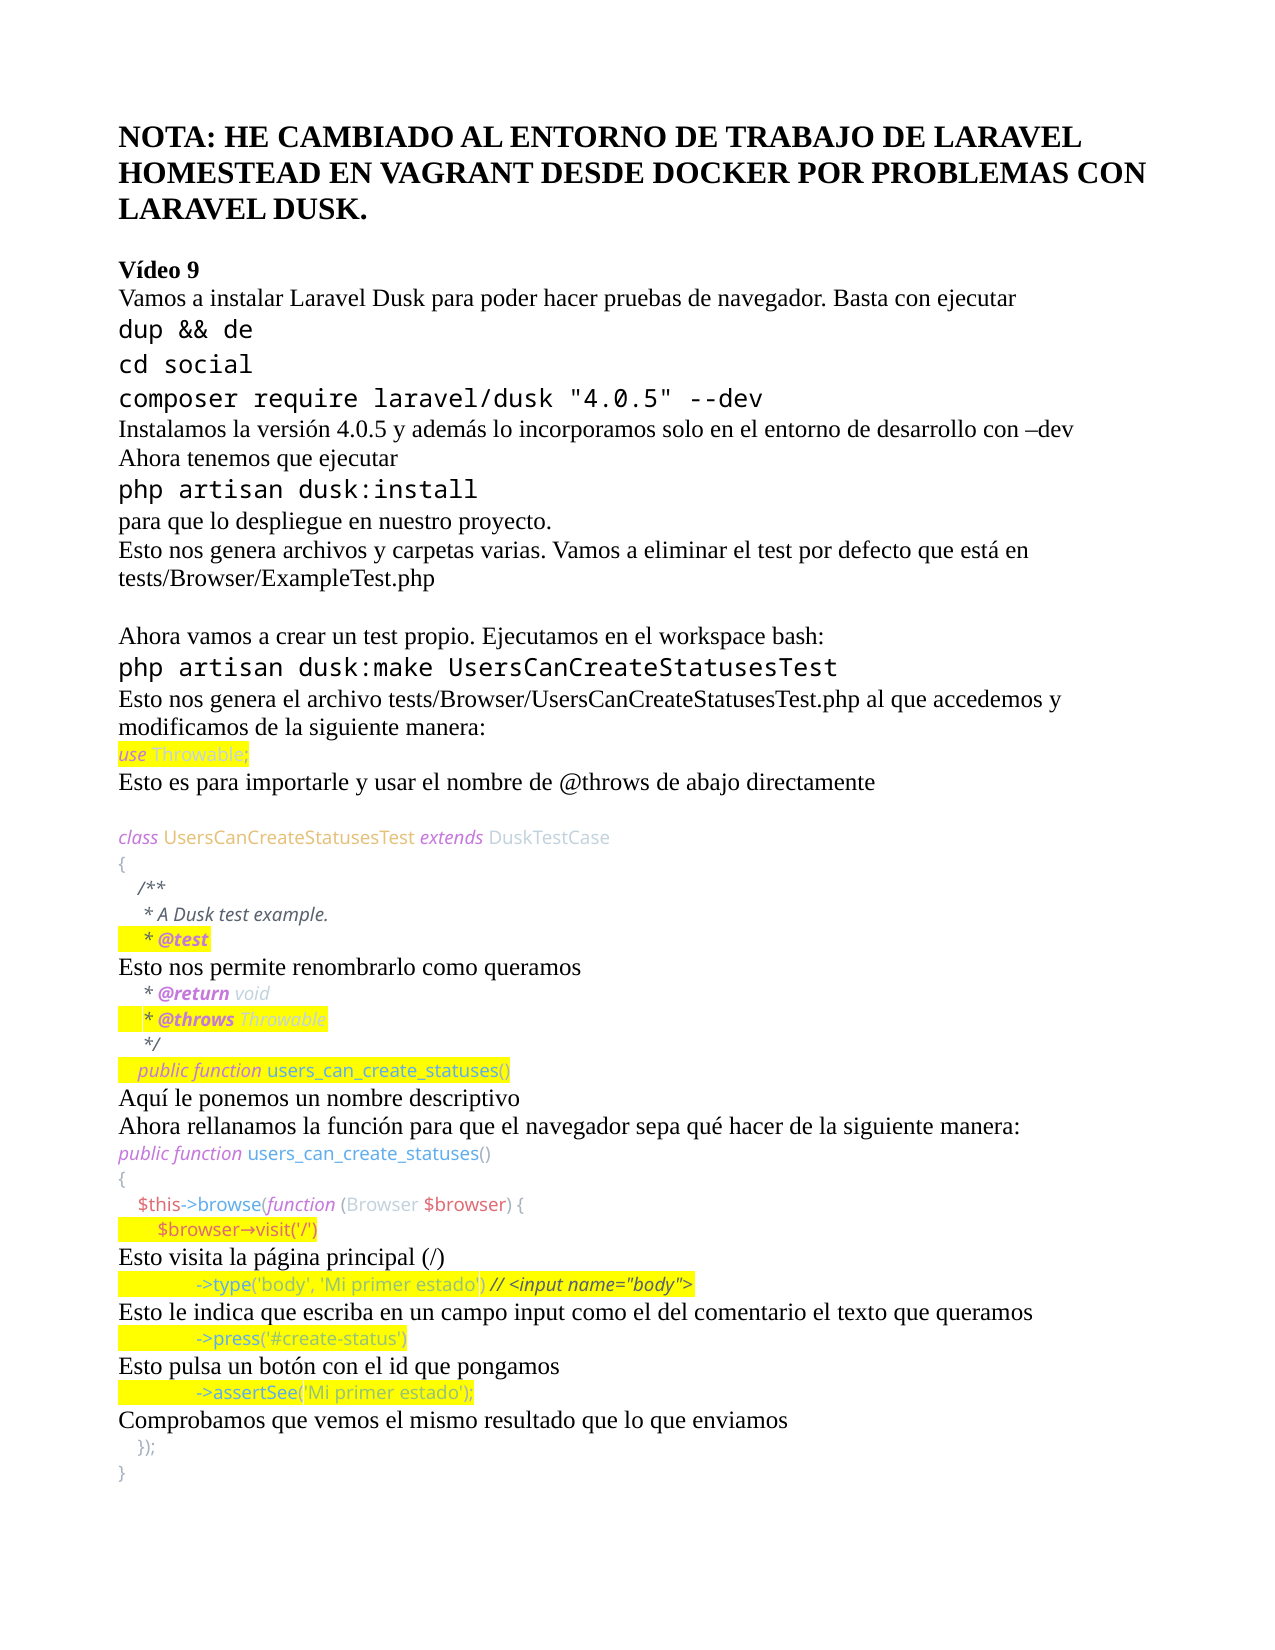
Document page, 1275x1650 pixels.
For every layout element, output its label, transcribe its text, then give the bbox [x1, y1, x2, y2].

text }); } [118, 1434, 1157, 1485]
text Ahora rellanamos la función para que el navegador sepa qué hacer de la siguiente manera: [118, 1111, 1157, 1140]
text ->press('#create-status') Esto pulsa un botón con el id que pongamos [118, 1325, 1157, 1379]
text Esto nos genera archivos y carpetas varias. Vamos a eliminar el test por defecto que está en [118, 535, 1157, 563]
text composer require laravel/dusk "4.0.5" --dev Instalamos la versión 4.0.5 y además lo incorporamos solo en el entorno de desarrollo con –dev [118, 380, 1157, 443]
text Ahora vamos a crear un test propio. Ejecutamos en el workspace bash: [118, 621, 1157, 650]
text use Throwable; [118, 741, 1157, 767]
text Esto nos permite renombrarlo como queramos * @return void * @throws Throwable */ public function users_can_create_statuses() [118, 952, 1157, 1083]
text php artisan dusk:make UsersCanCreateStatusesTest Esto nos genera el archivo tests/Browser/UsersCanCreateStatusesTest.php al que accedemos y modificamos de la siguiente manera: [118, 650, 1157, 741]
text Vídeo 9 [118, 255, 1157, 283]
text Aquí le ponemos un nombre descriptivo [118, 1083, 1157, 1111]
text tests/Browser/ExampleTest.php [118, 563, 1157, 592]
text Esto es para importarle y usar el nombre de @throws de abajo directamente class UsersCanCreateStatusesTest extends DuskTestCase { /** * A Dusk test example. * @test [118, 767, 1157, 952]
text ->assertSee('Mi primer estado'); Comprobamos que vemos el mismo resultado que lo que enviamos [118, 1379, 1157, 1434]
text dup && de cd social [118, 312, 1157, 380]
text NOTA: HE CAMBIADO AL ENTORNO DE TRABAJO DE LARAVEL HOMESTEAD EN VAGRANT DESDE DOCKER POR PROBLEMAS CON LARAVEL DUSK. [118, 118, 1157, 226]
text php artisan dusk:install para que lo despliegue en nuestro proyecto. [118, 472, 1157, 535]
text Vamos a instalar Laravel Dusk para poder hacer pruebas de navegador. Basta con ejecutar [118, 283, 1157, 312]
text Ahora tenemos que ejecutar [118, 443, 1157, 472]
text Esto visita la página principal (/) ->type('body', 'Mi primer estado') // <input name="body"> Esto le indica que escriba en un campo input como el del comentario el texto que queramos [118, 1242, 1157, 1325]
text public function users_can_create_statuses() { $this->browse(function (Browser $browser) { $browser→visit('/') [118, 1140, 1157, 1242]
